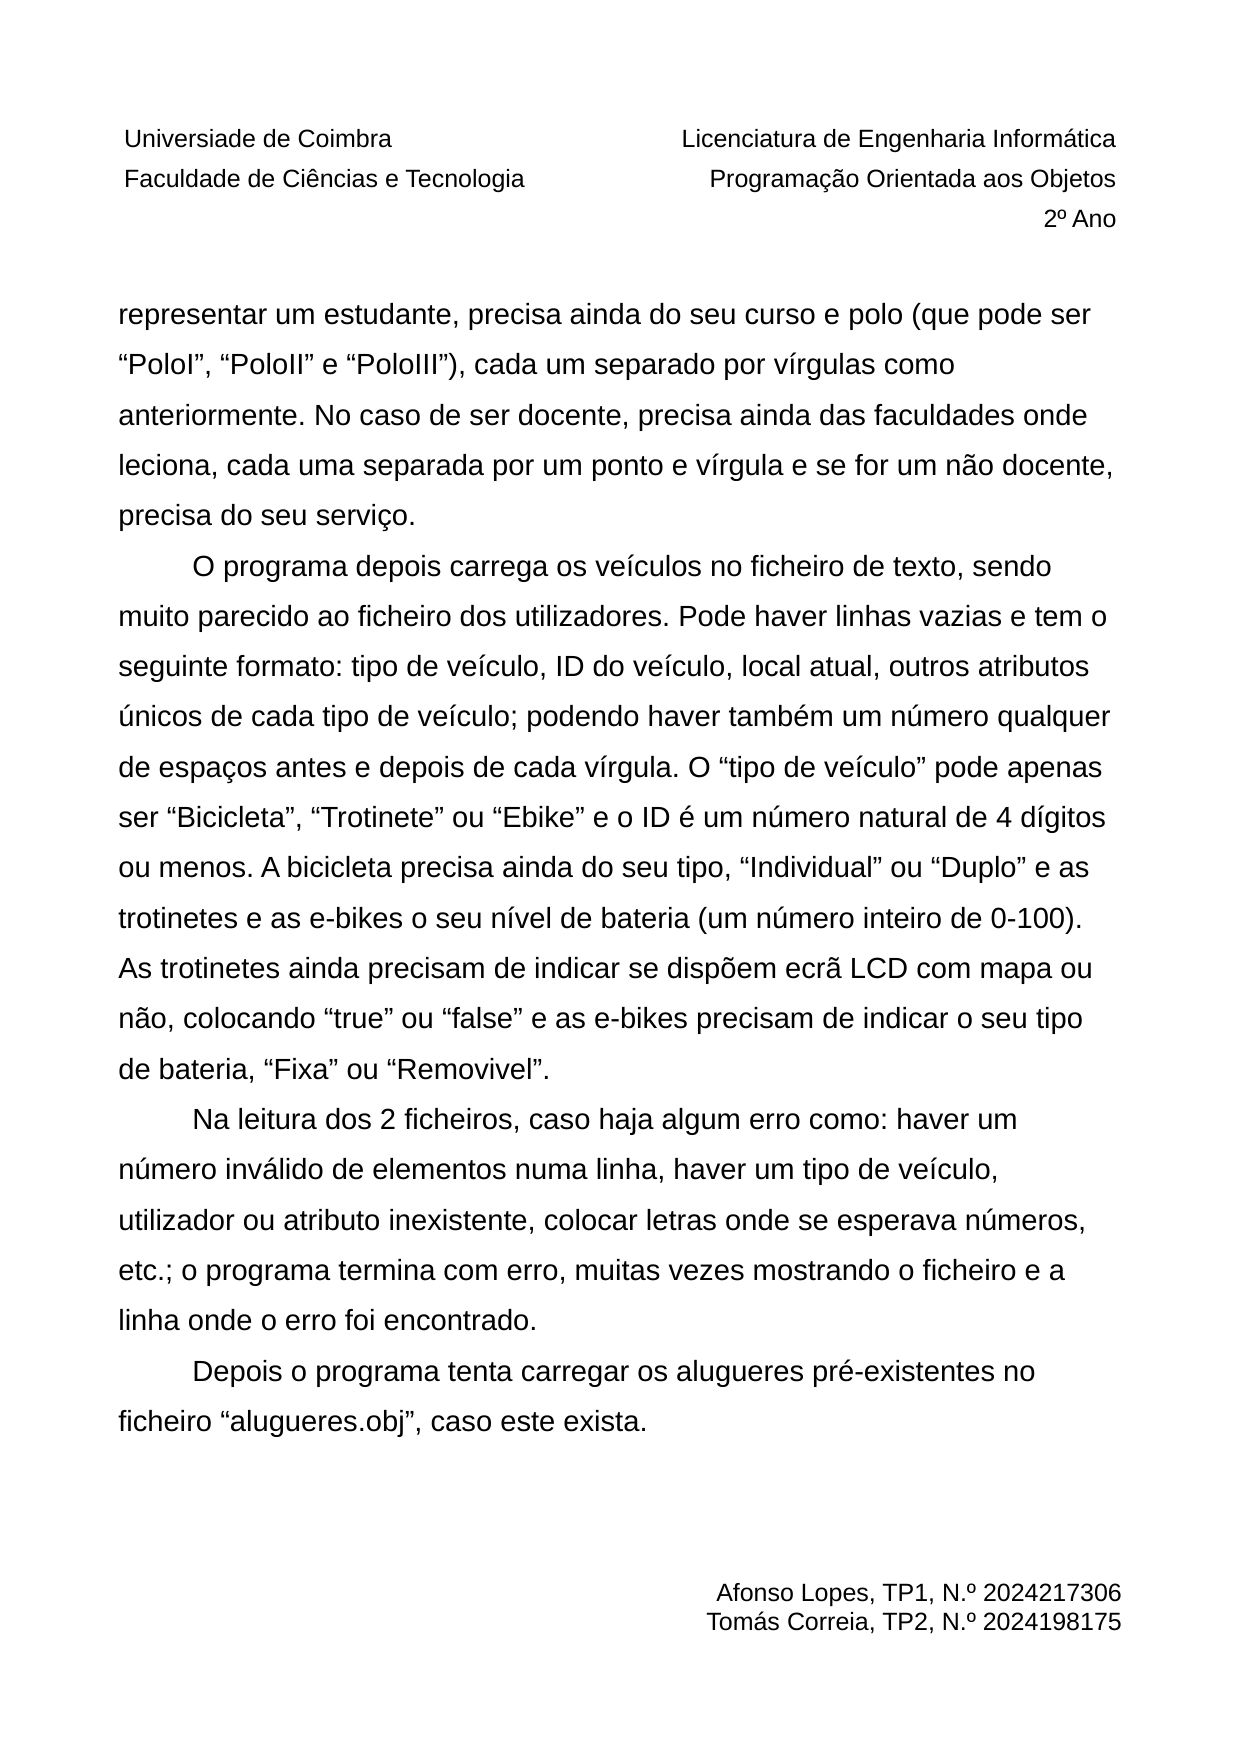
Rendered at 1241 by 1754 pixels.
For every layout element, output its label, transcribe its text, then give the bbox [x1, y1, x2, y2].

text Depois o programa tenta carregar os alugueres pré-existentes no ficheiro “alugueres.obj”, caso este exista. [118, 1353, 1122, 1437]
text O programa depois carrega os veículos no ficheiro de texto, sendo muito parecido ao ficheiro dos utilizadores. Pode haver linhas vazias e tem o seguinte formato: tipo de veículo, ID do veículo, local atual, outros atributos únicos de cada tipo de veículo; podendo haver também um número qualquer de espaços antes e depois de cada vírgula. O “tipo de veículo” pode apenas ser “Bicicleta”, “Trotinete” ou “Ebike” e o ID é um número natural de 4 dígitos ou menos. A bicicleta precisa ainda do seu tipo, “Individual” ou “Duplo” e as trotinetes e as e-bikes o seu nível de bateria (um número inteiro de 0-100). As trotinetes ainda precisam de indicar se dispõem ecrã LCD com mapa ou não, colocando “true” ou “false” e as e-bikes precisam de indicar o seu tipo de bateria, “Fixa” ou “Removivel”. [118, 548, 1122, 1085]
text representar um estudante, precisa ainda do seu curso e polo (que pode ser “PoloI”, “PoloII” e “PoloIII”), cada um separado por vírgulas como anteriormente. No caso de ser docente, precisa ainda das faculdades onde leciona, cada uma separada por um ponto e vírgula e se for um não docente, precisa do seu serviço. [118, 297, 1122, 532]
text Na leitura dos 2 ficheiros, caso haja algum erro como: haver um número inválido de elementos numa linha, haver um tipo de veículo, utilizador ou atributo inexistente, colocar letras onde se esperava números, etc.; o programa termina com erro, muitas vezes mostrando o ficheiro e a linha onde o erro foi encontrado. [118, 1102, 1122, 1337]
